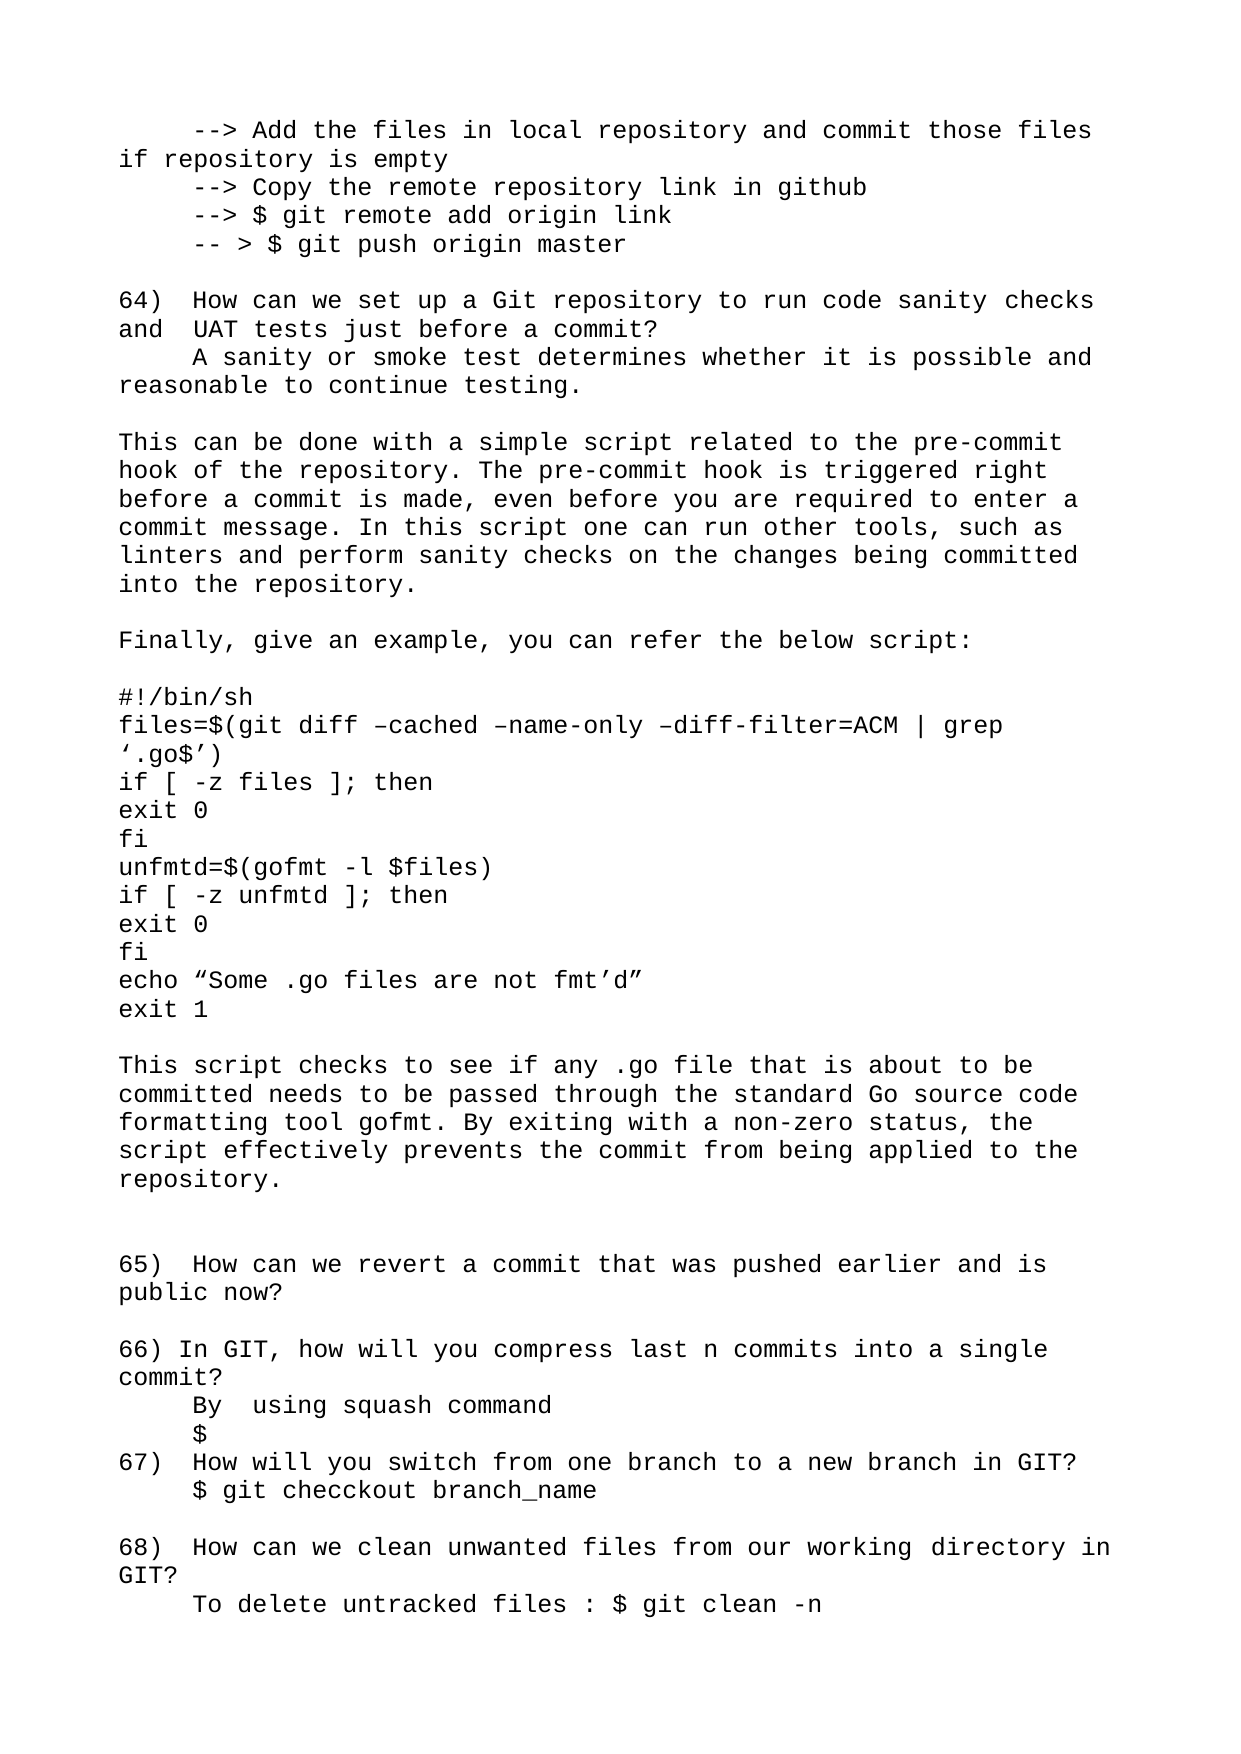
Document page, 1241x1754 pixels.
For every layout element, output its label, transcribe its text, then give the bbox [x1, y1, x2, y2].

text $ git checckout branch_name [118, 1478, 1122, 1506]
text A sanity or smoke test determines whether it is possible and reasonable to continue testing. [118, 345, 1122, 401]
text --> Copy the remote repository link in github [118, 175, 1122, 203]
text exit 0 [118, 798, 1122, 826]
text -- > $ git push origin master [118, 231, 1122, 260]
text if [ -z files ]; then [118, 770, 1122, 798]
text --> $ git remote add origin link [118, 203, 1122, 231]
text unfmtd=$(gofmt -l $files) [118, 855, 1122, 883]
text By using squash command [118, 1393, 1122, 1421]
text exit 0 [118, 911, 1122, 940]
text $ [118, 1421, 1122, 1450]
text exit 1 [118, 996, 1122, 1025]
text #!/bin/sh [118, 685, 1122, 713]
text fi [118, 826, 1122, 855]
text 68) How can we clean unwanted files from our working directory in GIT? [118, 1535, 1122, 1591]
text This can be done with a simple script related to the pre-commit hook of the repository. The pre-commit hook is triggered right before a commit is made, even before you are required to enter a commit message. In this script one can run other tools, such as linters and perform sanity checks on the changes being committed into the repository. [118, 430, 1122, 600]
text 64) How can we set up a Git repository to run code sanity checks and UAT tests just before a commit? [118, 288, 1122, 345]
text 65) How can we revert a commit that was pushed earlier and is public now? [118, 1251, 1122, 1308]
text 66) In GIT, how will you compress last n commits into a single commit? [118, 1336, 1122, 1393]
text fi [118, 940, 1122, 968]
text files=$(git diff –cached –name-only –diff-filter=ACM | grep ‘.go$’) [118, 713, 1122, 770]
text Finally, give an example, you can refer the below script: [118, 628, 1122, 656]
text 67) How will you switch from one branch to a new branch in GIT? [118, 1450, 1122, 1478]
text if [ -z unfmtd ]; then [118, 883, 1122, 911]
text --> Add the files in local repository and commit those files if repository is empty [118, 118, 1122, 175]
text This script checks to see if any .go file that is about to be committed needs to be passed through the standard Go source code formatting tool gofmt. By exiting with a non-zero status, the script effectively prevents the commit from being applied to the repository. [118, 1053, 1122, 1195]
text echo “Some .go files are not fmt’d” [118, 968, 1122, 996]
text To delete untracked files : $ git clean -n [118, 1591, 1122, 1620]
